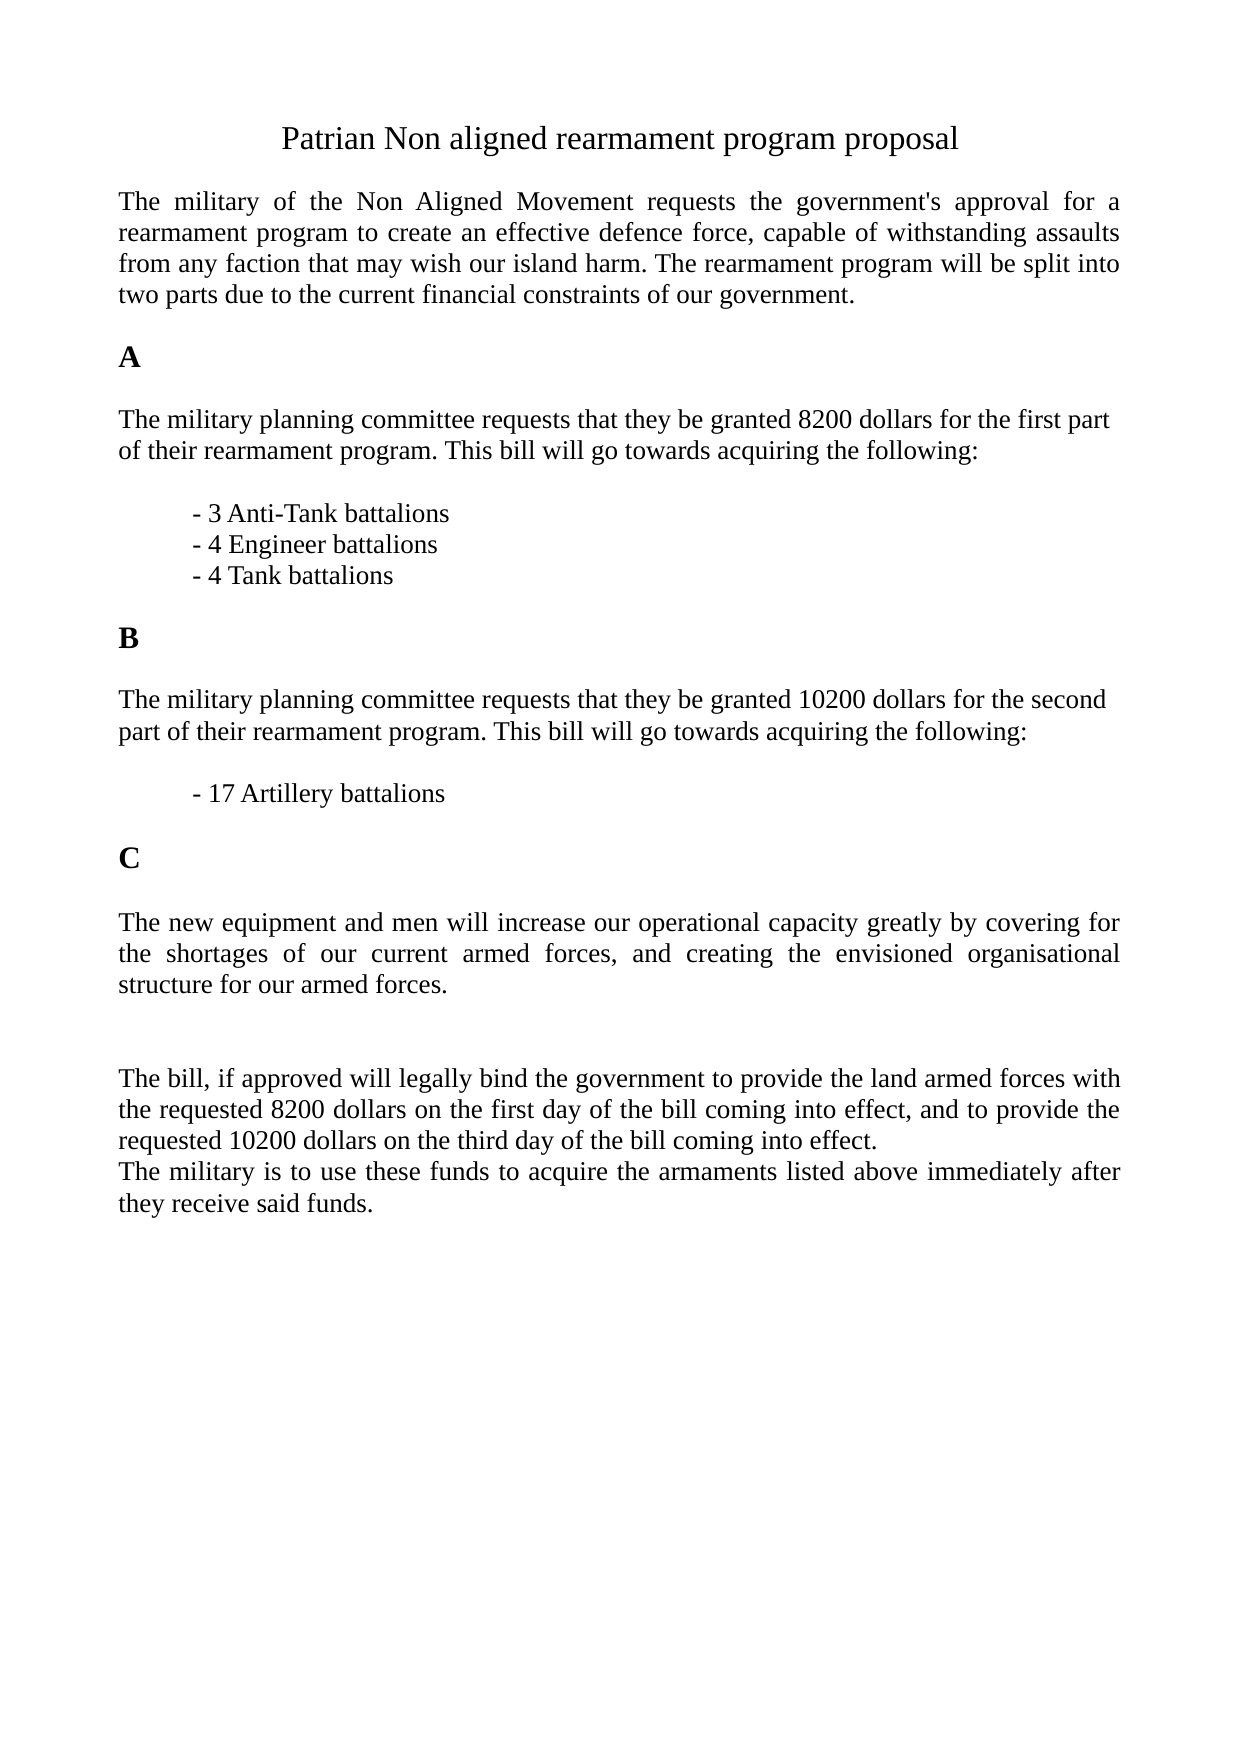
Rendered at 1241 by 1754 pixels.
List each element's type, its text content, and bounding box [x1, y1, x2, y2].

text A [118, 338, 1122, 374]
text The military is to use these funds to acquire the armaments listed above immediately after they receive said funds. [118, 1156, 1122, 1218]
text The military planning committee requests that they be granted 10200 dollars for the second part of their rearmament program. This bill will go towards acquiring the following: [118, 683, 1122, 746]
text B [118, 619, 1122, 655]
text C [118, 839, 1122, 875]
text - 4 Engineer battalions [118, 528, 1122, 559]
text - 17 Artillery battalions [118, 777, 1122, 808]
text The new equipment and men will increase our operational capacity greatly by covering for the shortages of our current armed forces, and creating the envisioned organisational structure for our armed forces. [118, 906, 1122, 1000]
text The bill, if approved will legally bind the government to provide the land armed forces with the requested 8200 dollars on the first day of the bill coming into effect, and to provide the requested 10200 dollars on the third day of the bill coming into effect. [118, 1062, 1122, 1156]
text The military of the Non Aligned Movement requests the government's approval for a rearmament program to create an effective defence force, capable of withstanding assaults from any faction that may wish our island harm. The rearmament program will be split into two parts due to the current financial constraints of our government. [118, 185, 1122, 310]
text Patrian Non aligned rearmament program proposal [118, 118, 1122, 156]
text - 4 Tank battalions [118, 559, 1122, 590]
text - 3 Anti-Tank battalions [118, 497, 1122, 528]
text The military planning committee requests that they be granted 8200 dollars for the first part of their rearmament program. This bill will go towards acquiring the following: [118, 403, 1122, 466]
